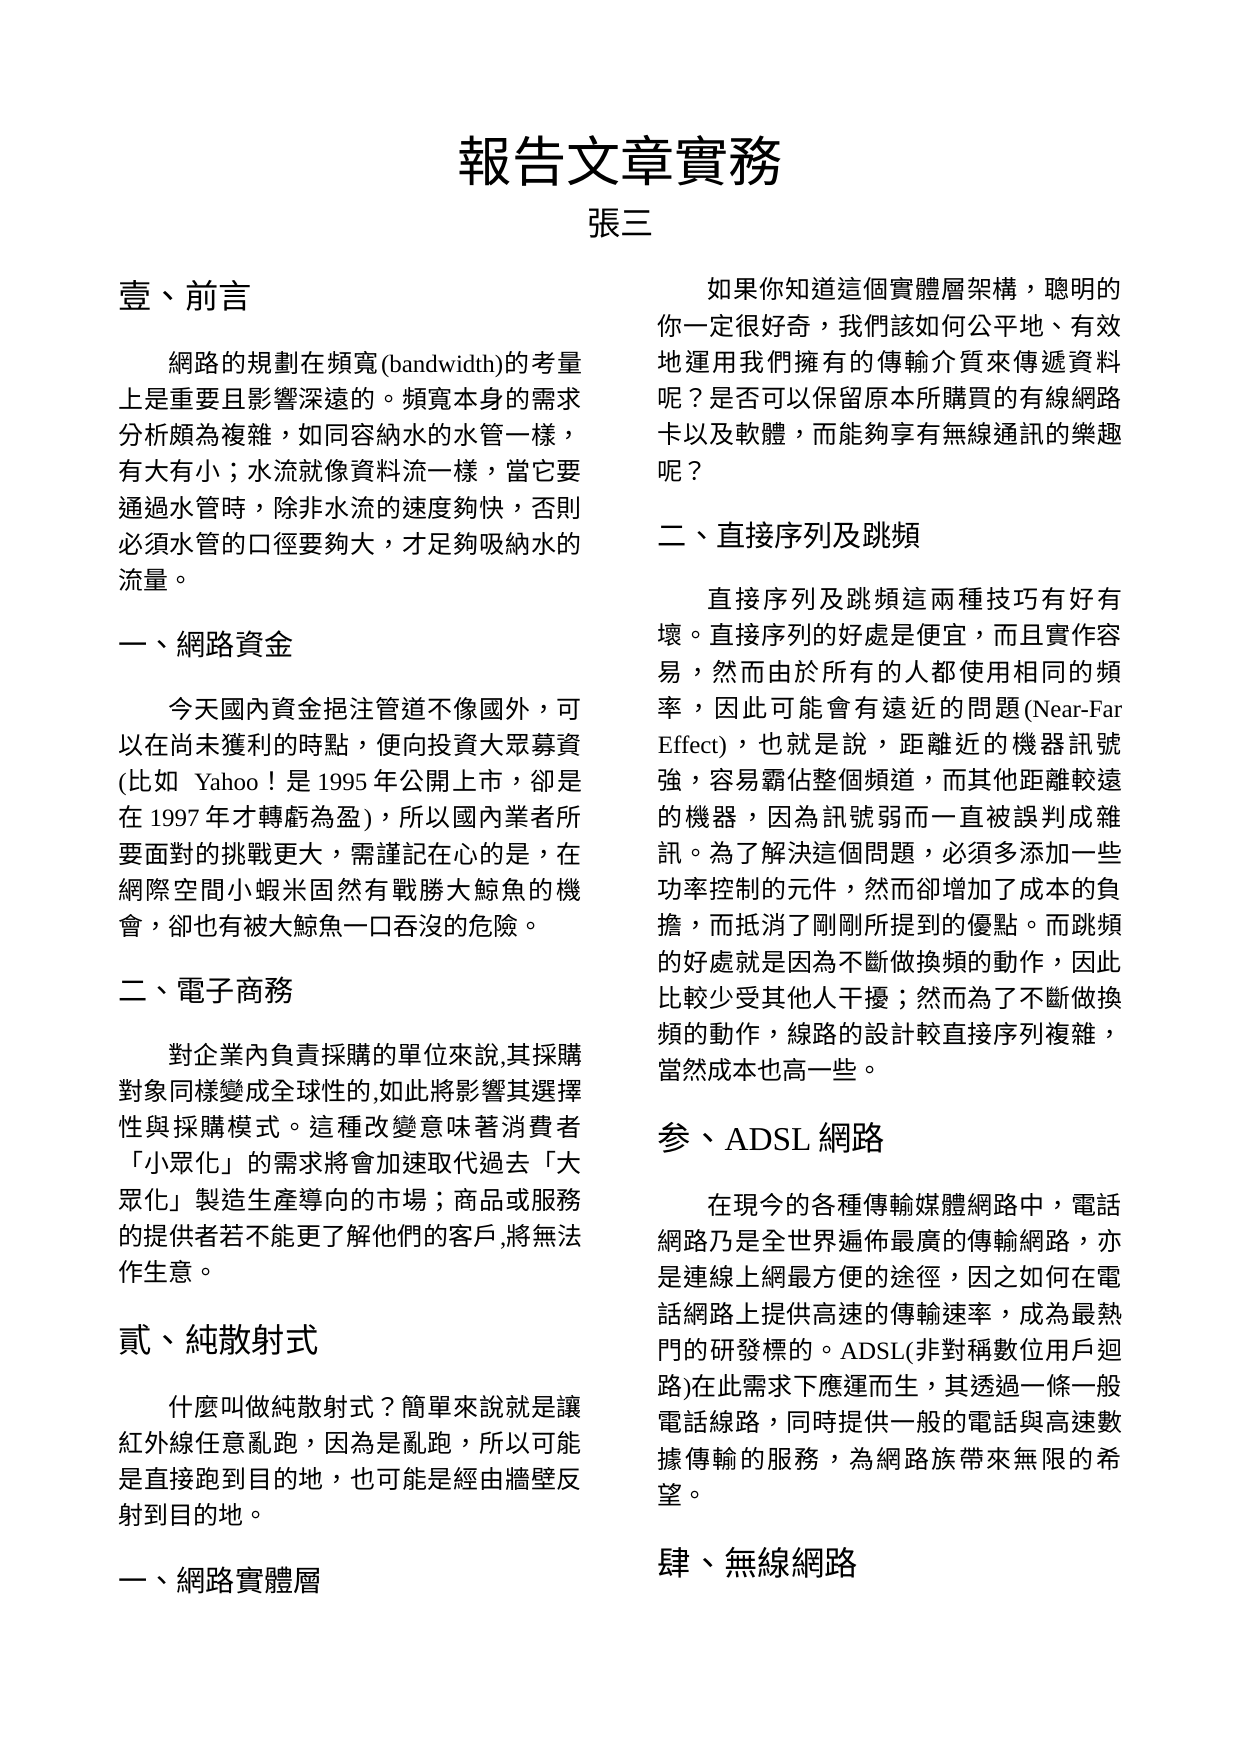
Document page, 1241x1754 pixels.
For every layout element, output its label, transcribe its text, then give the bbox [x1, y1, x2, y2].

text 張三 [118, 197, 1122, 245]
text 今天國內資金挹注管道不像國外，可以在尚未獲利的時點，便向投資大眾募資(比如 Yahoo！是1995年公開上市，卻是在1997年才轉虧為盈)，所以國內業者所要面對的挑戰更大，需謹記在心的是，在網際空間小蝦米固然有戰勝大鯨魚的機會，卻也有被大鯨魚一口吞沒的危險。 [118, 689, 583, 943]
text 如果你知道這個實體層架構，聰明的你一定很好奇，我們該如何公平地、有效地運用我們擁有的傳輸介質來傳遞資料呢？是否可以保留原本所購買的有線網路卡以及軟體，而能夠享有無線通訊的樂趣呢？ [658, 270, 1122, 487]
text 什麼叫做純散射式？簡單來說就是讓紅外線任意亂跑，因為是亂跑，所以可能是直接跑到目的地，也可能是經由牆壁反射到目的地。 [118, 1387, 583, 1532]
text 一、網路實體層 [118, 1557, 583, 1599]
text 参、ADSL網路 [658, 1112, 1122, 1160]
text 二、直接序列及跳頻 [658, 512, 1122, 554]
text 對企業內負責採購的單位來說,其採購對象同樣變成全球性的,如此將影響其選擇性與採購模式。這種改變意味著消費者「小眾化」的需求將會加速取代過去「大眾化」製造生產導向的市場；商品或服務的提供者若不能更了解他們的客戶,將無法作生意。 [118, 1035, 583, 1289]
text 壹、前言 [118, 270, 583, 318]
text 一、網路資金 [118, 622, 583, 664]
text 在現今的各種傳輸媒體網路中，電話網路乃是全世界遍佈最廣的傳輸網路，亦是連線上網最方便的途徑，因之如何在電話網路上提供高速的傳輸速率，成為最熱門的研發標的。ADSL(非對稱數位用戶迴路)在此需求下應運而生，其透過一條一般電話線路，同時提供一般的電話與高速數據傳輸的服務，為網路族帶來無限的希望。 [658, 1185, 1122, 1512]
text 網路的規劃在頻寬(bandwidth)的考量上是重要且影響深遠的。頻寬本身的需求分析頗為複雜，如同容納水的水管一樣，有大有小；水流就像資料流一樣，當它要通過水管時，除非水流的速度夠快，否則必須水管的口徑要夠大，才足夠吸納水的流量。 [118, 343, 583, 597]
text 肆、無線網路 [658, 1537, 1122, 1585]
text 報告文章實務 [118, 118, 1122, 197]
text 直接序列及跳頻這兩種技巧有好有壞。直接序列的好處是便宜，而且實作容易，然而由於所有的人都使用相同的頻率，因此可能會有遠近的問題(Near-Far Effect)，也就是說，距離近的機器訊號強，容易霸佔整個頻道，而其他距離較遠的機器，因為訊號弱而一直被誤判成雜訊。為了解決這個問題，必須多添加一些功率控制的元件，然而卻增加了成本的負擔，而抵消了剛剛所提到的優點。而跳頻的好處就是因為不斷做換頻的動作，因此比較少受其他人干擾；然而為了不斷做換頻的動作，線路的設計較直接序列複雜，當然成本也高一些。 [658, 579, 1122, 1087]
text 二、電子商務 [118, 968, 583, 1010]
text 貳、純散射式 [118, 1314, 583, 1362]
